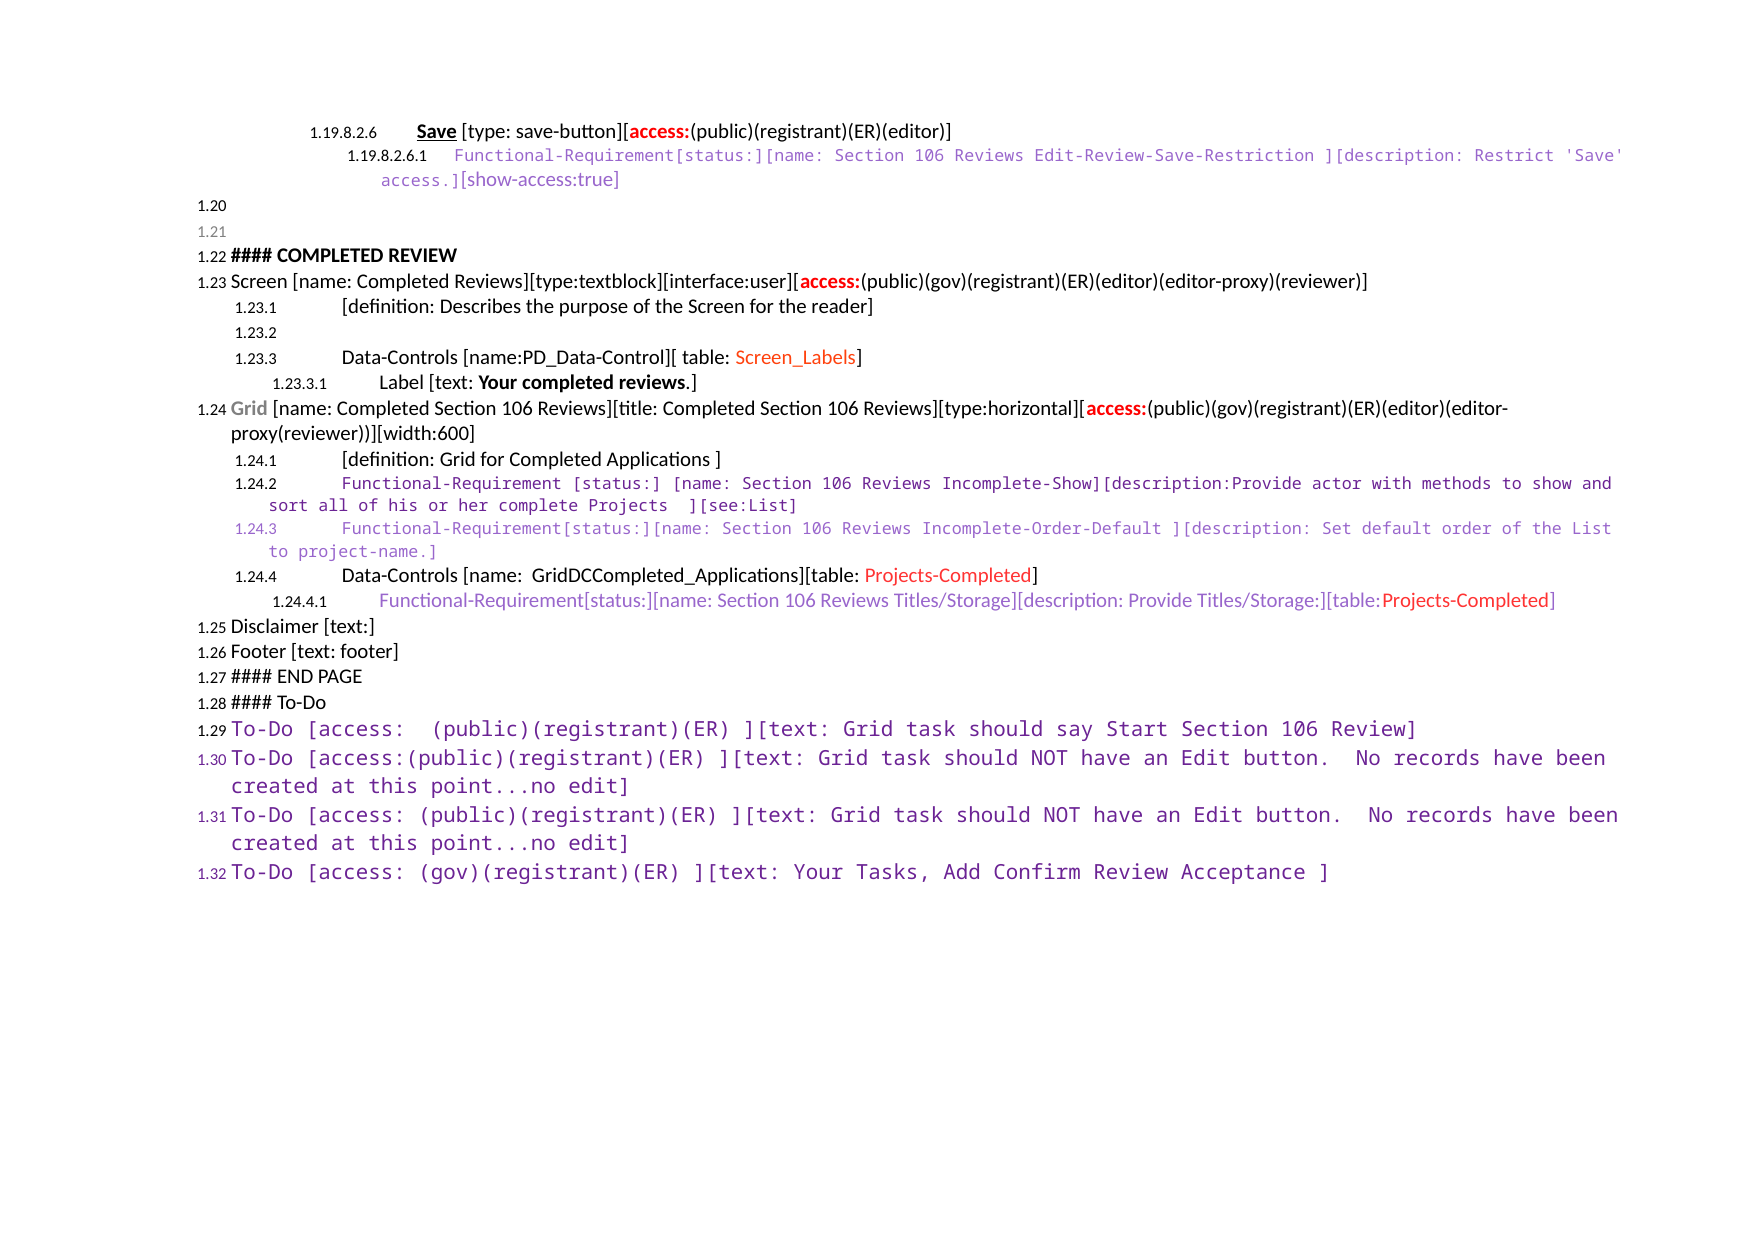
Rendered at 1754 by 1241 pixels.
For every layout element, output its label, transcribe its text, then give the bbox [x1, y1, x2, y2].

list Save [type: save-button][access:(public)(registrant)(ER)(editor)] [306, 118, 1636, 143]
list Screen [name: Completed Reviews][type:textblock][interface:user][access:(public)(gov)(registrant)(ER)(editor)(editor-proxy)(reviewer)] [193, 268, 1636, 293]
list Functional-Requirement [status:] [name: Section 106 Reviews Incomplete-Show][description:Provide actor with methods to show and sort all of his or her complete Projects ][see:List] [231, 471, 1636, 517]
list #### END PAGE [193, 664, 1636, 689]
list To-Do [access: (gov)(registrant)(ER) ][text: Your Tasks, Add Confirm Review Acceptance ] [193, 857, 1636, 885]
list Footer [text: footer] [193, 638, 1636, 664]
list [definition: Grid for Completed Applications ] [231, 446, 1636, 471]
list To-Do [access: (public)(registrant)(ER) ][text: Grid task should say Start Section 106 Review] [193, 714, 1636, 743]
list Functional-Requirement[status:][name: Section 106 Reviews Edit-Review-Save-Restriction ][description: Restrict 'Save' access.][show-access:true] [343, 143, 1636, 192]
list #### COMPLETED REVIEW [193, 242, 1636, 268]
list Functional-Requirement[status:][name: Section 106 Reviews Incomplete-Order-Default ][description: Set default order of the List to project-name.] [231, 517, 1636, 562]
list Data-Controls [name: GridDCCompleted_Applications][table: Projects-Completed] [231, 562, 1636, 587]
list To-Do [access: (public)(registrant)(ER) ][text: Grid task should NOT have an Edit button. No records have been created at this point...no edit] [193, 800, 1636, 857]
list Functional-Requirement[status:][name: Section 106 Reviews Titles/Storage][description: Provide Titles/Storage:][table:Projects-Completed] [268, 587, 1636, 613]
list Label [text: Your completed reviews.] [268, 369, 1636, 395]
list To-Do [access:(public)(registrant)(ER) ][text: Grid task should NOT have an Edit button. No records have been created at this point...no edit] [193, 743, 1636, 800]
list [definition: Describes the purpose of the Screen for the reader] [231, 293, 1636, 319]
list Data-Controls [name:PD_Data-Control][ table: Screen_Labels] [231, 344, 1636, 369]
list Disclaimer [text:] [193, 613, 1636, 638]
list #### To-Do [193, 689, 1636, 714]
list Grid [name: Completed Section 106 Reviews][title: Completed Section 106 Reviews][type:horizontal][access:(public)(gov)(registrant)(ER)(editor)(editor-proxy(reviewer))][width:600] [193, 395, 1636, 446]
